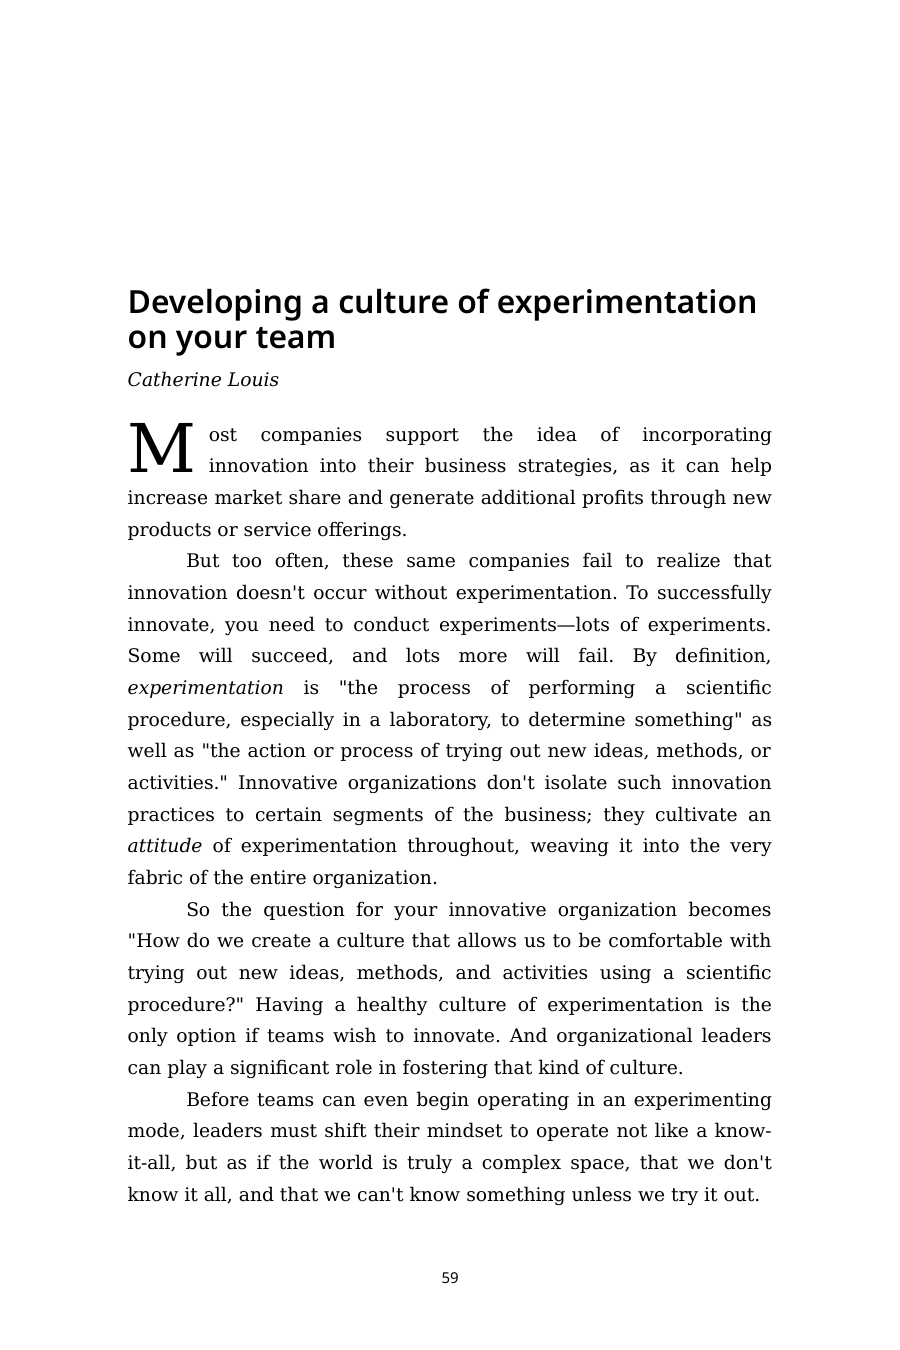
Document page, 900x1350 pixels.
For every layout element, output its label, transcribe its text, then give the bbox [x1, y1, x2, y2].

text So the question for your innovative organization becomes "How do we create a culture that allows us to be comfortable with trying out new ideas, methods, and activities using a scientific procedure?" Having a healthy culture of experimentation is the only option if teams wish to innovate. And organizational leaders can play a significant role in fostering that kind of culture. [127, 898, 772, 1079]
text Before teams can even begin operating in an experimenting mode, leaders must shift their mindset to operate not like a know-it-all, but as if the world is truly a complex space, that we don't know it all, and that we can't know something unless we try it out. [127, 1088, 772, 1205]
text Most companies support the idea of incorporating innovation into their business strategies, as it can help increase market share and generate additional profits through new products or service offerings. [127, 423, 772, 540]
subtitle Developing a culture of experimentation on your team [127, 283, 772, 357]
text Catherine Louis [127, 369, 772, 391]
text But too often, these same companies fail to realize that innovation doesn't occur without experimentation. To successfully innovate, you need to conduct experiments—lots of experiments. Some will succeed, and lots more will fail. By definition, experimentation is "the process of performing a scientific procedure, especially in a laboratory, to determine something" as well as "the action or process of trying out new ideas, methods, or activities." Innovative organizations don't isolate such innovation practices to certain segments of the business; they cultivate an attitude of experimentation throughout, weaving it into the very fabric of the entire organization. [127, 550, 772, 889]
